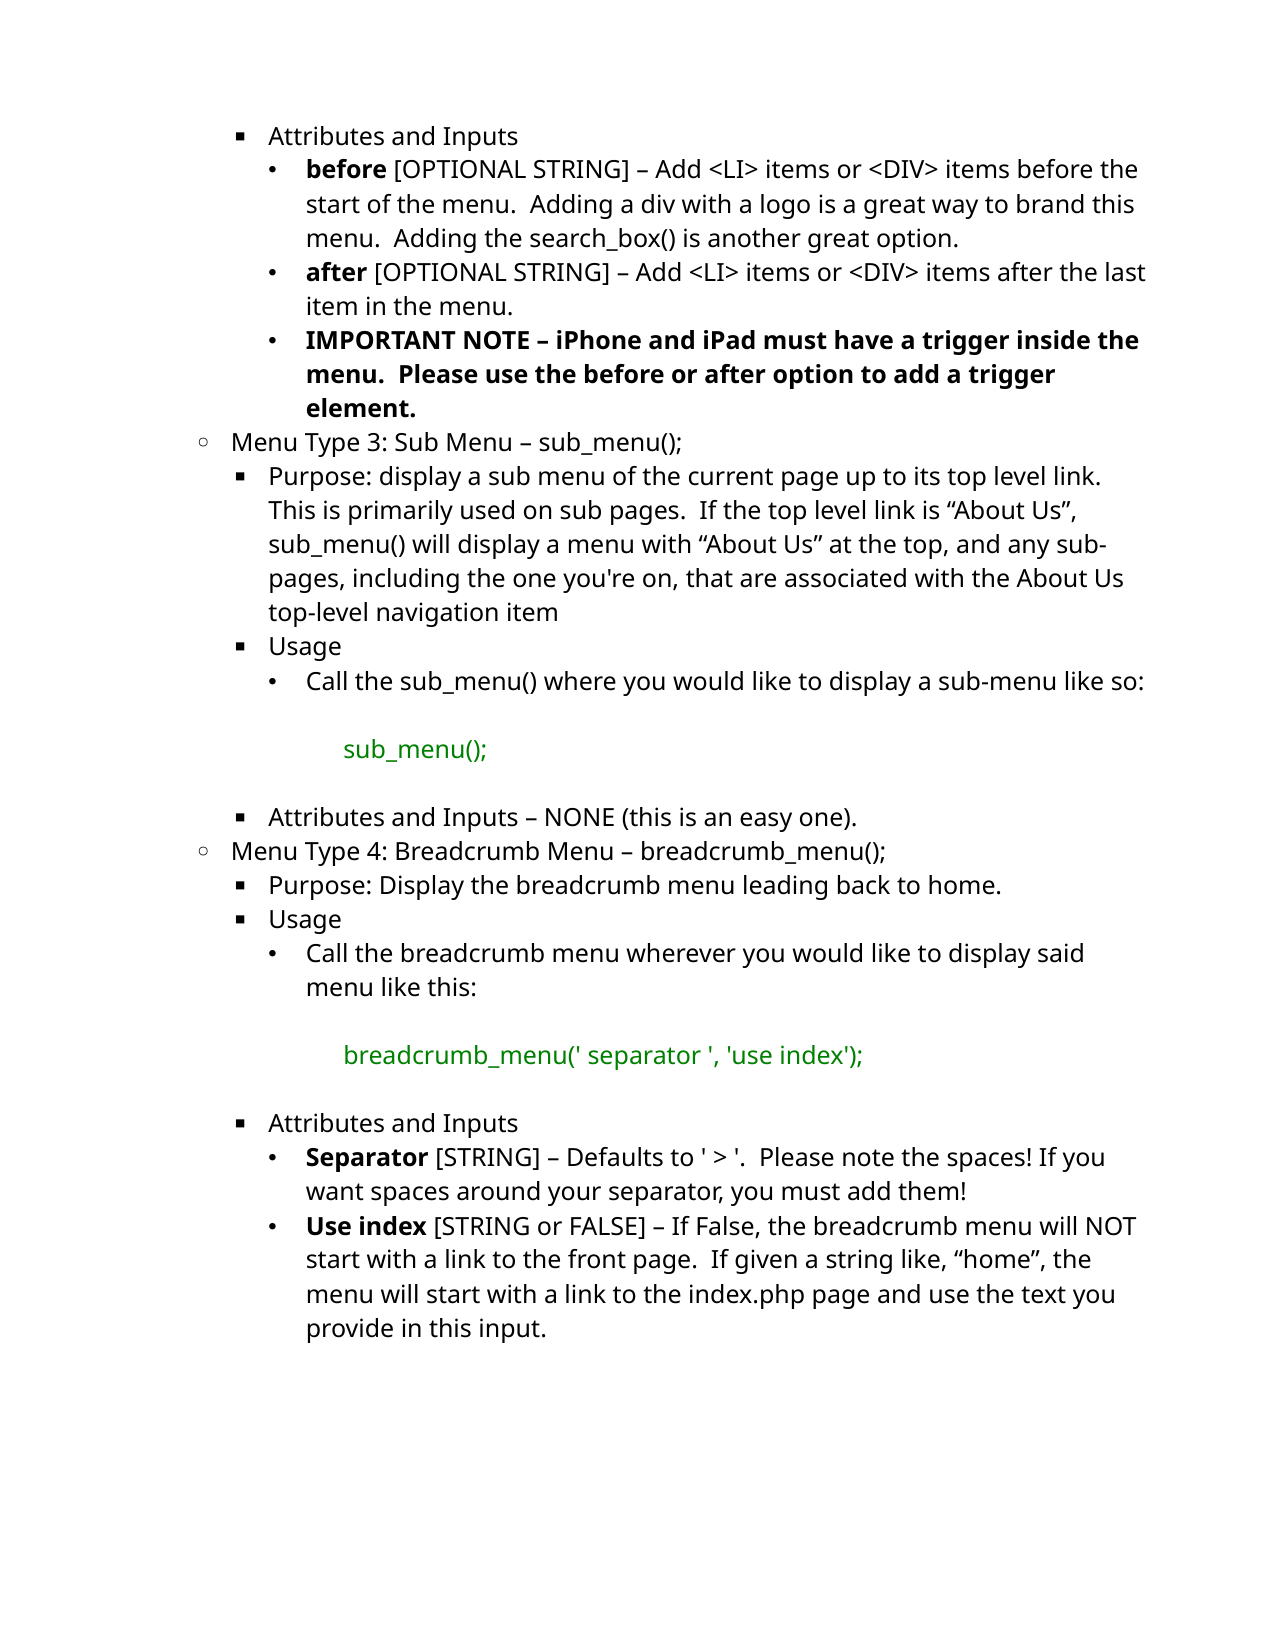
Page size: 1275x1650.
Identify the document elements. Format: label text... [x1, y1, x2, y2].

list sub_menu(); [306, 731, 1157, 765]
list Usage [231, 902, 1157, 936]
list Menu Type 3: Sub Menu – sub_menu(); [193, 425, 1157, 459]
list Menu Type 4: Breadcrumb Menu – breadcrumb_menu(); [193, 833, 1157, 867]
list Usage [231, 629, 1157, 663]
list Attributes and Inputs [231, 118, 1157, 152]
list IMPORTANT NOTE – iPhone and iPad must have a trigger inside the menu. Please use the before or after option to add a trigger element. [268, 322, 1157, 425]
list Call the sub_menu() where you would like to display a sub-menu like so: [268, 663, 1157, 697]
list Use index [STRING or FALSE] – If False, the breadcrumb menu will NOT start with a link to the front page. If given a string like, “home”, the menu will start with a link to the index.php page and use the text you provide in this input. [268, 1208, 1157, 1344]
list before [OPTIONAL STRING] – Add <LI> items or <DIV> items before the start of the menu. Adding a div with a logo is a great way to brand this menu. Adding the search_box() is another great option. [268, 152, 1157, 254]
list Purpose: display a sub menu of the current page up to its top level link. This is primarily used on sub pages. If the top level link is “About Us”, sub_menu() will display a menu with “About Us” at the top, and any sub-pages, including the one you're on, that are associated with the About Us top-level navigation item [231, 459, 1157, 629]
list Call the breadcrumb menu wherever you would like to display said menu like this: [268, 936, 1157, 1004]
list after [OPTIONAL STRING] – Add <LI> items or <DIV> items after the last item in the menu. [268, 254, 1157, 322]
list Separator [STRING] – Defaults to ' > '. Please note the spaces! If you want spaces around your separator, you must add them! [268, 1140, 1157, 1208]
list Attributes and Inputs – NONE (this is an easy one). [231, 799, 1157, 833]
list breadcrumb_menu(' separator ', 'use index'); [306, 1038, 1157, 1072]
list Purpose: Display the breadcrumb menu leading back to home. [231, 867, 1157, 902]
list Attributes and Inputs [231, 1106, 1157, 1140]
